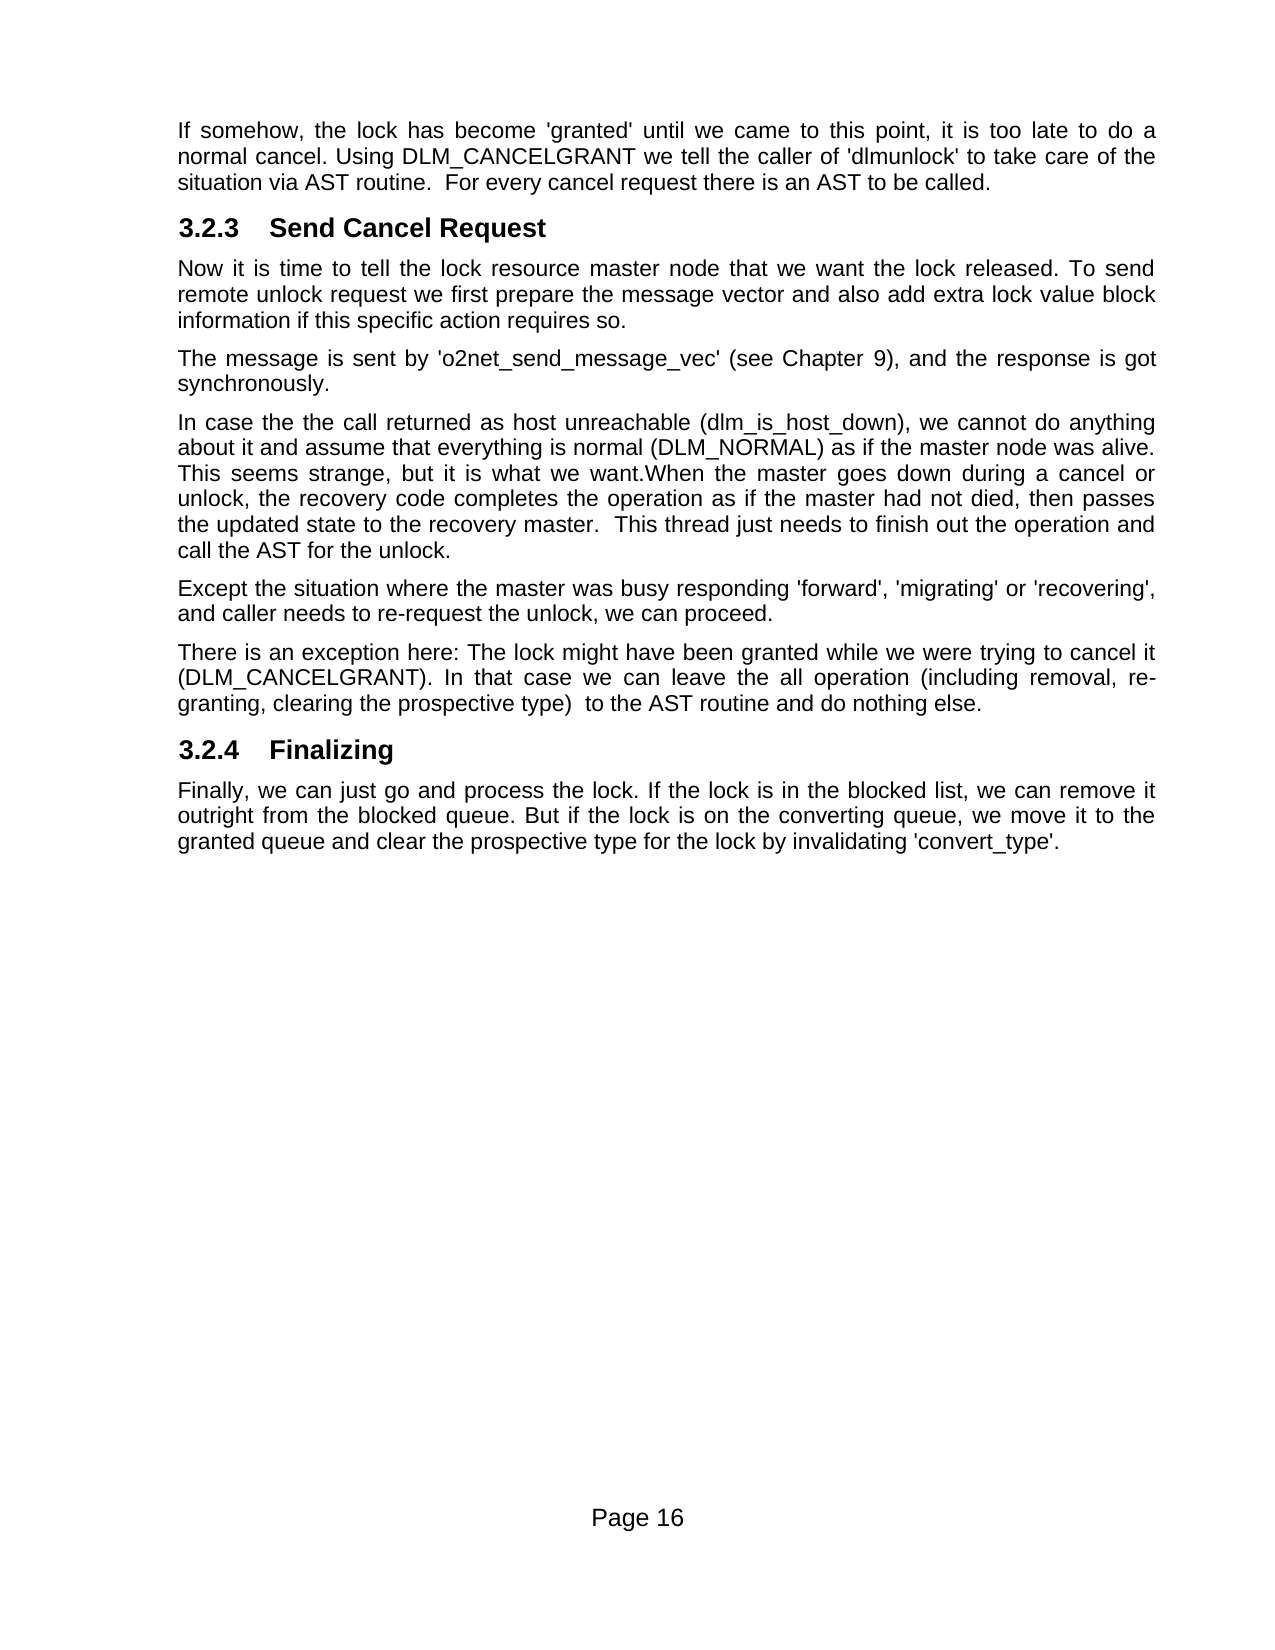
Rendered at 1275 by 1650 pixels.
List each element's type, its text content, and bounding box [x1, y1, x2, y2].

text If somehow, the lock has become 'granted' until we came to this point, it is too late to do a normal cancel. Using DLM_CANCELGRANT we tell the caller of 'dlmunlock' to take care of the situation via AST routine. For every cancel request there is an AST to be called. [177, 118, 1157, 195]
text Now it is time to tell the lock resource master node that we want the lock released. To send remote unlock request we first prepare the message vector and also add extra lock value block information if this specific action requires so. [177, 256, 1157, 333]
text There is an exception here: The lock might have been granted while we were trying to cancel it (DLM_CANCELGRANT). In that case we can leave the all operation (including removal, re-granting, clearing the prospective type) to the AST routine and do nothing else. [177, 639, 1157, 716]
text Finally, we can just go and process the lock. If the lock is in the blocked list, we can remove it outright from the blocked queue. But if the lock is on the converting queue, we move it to the granted queue and clear the prospective type for the lock by invalidating 'convert_type'. [177, 777, 1157, 854]
subtitle Send Cancel Request [171, 213, 1157, 244]
text Except the situation where the master was busy responding 'forward', 'migrating' or 'recovering', and caller needs to re-request the unlock, we can proceed. [177, 576, 1157, 627]
subtitle Finalizing [171, 734, 1157, 765]
text The message is sent by 'o2net_send_message_vec' (see Chapter 9), and the response is got synchronously. [177, 346, 1157, 397]
text In case the the call returned as host unreachable (dlm_is_host_down), we cannot do anything about it and assume that everything is normal (DLM_NORMAL) as if the master node was alive. This seems strange, but it is what we want.When the master goes down during a cancel or unlock, the recovery code completes the operation as if the master had not died, then passes the updated state to the recovery master. This thread just needs to finish out the operation and call the AST for the unlock. [177, 409, 1157, 563]
